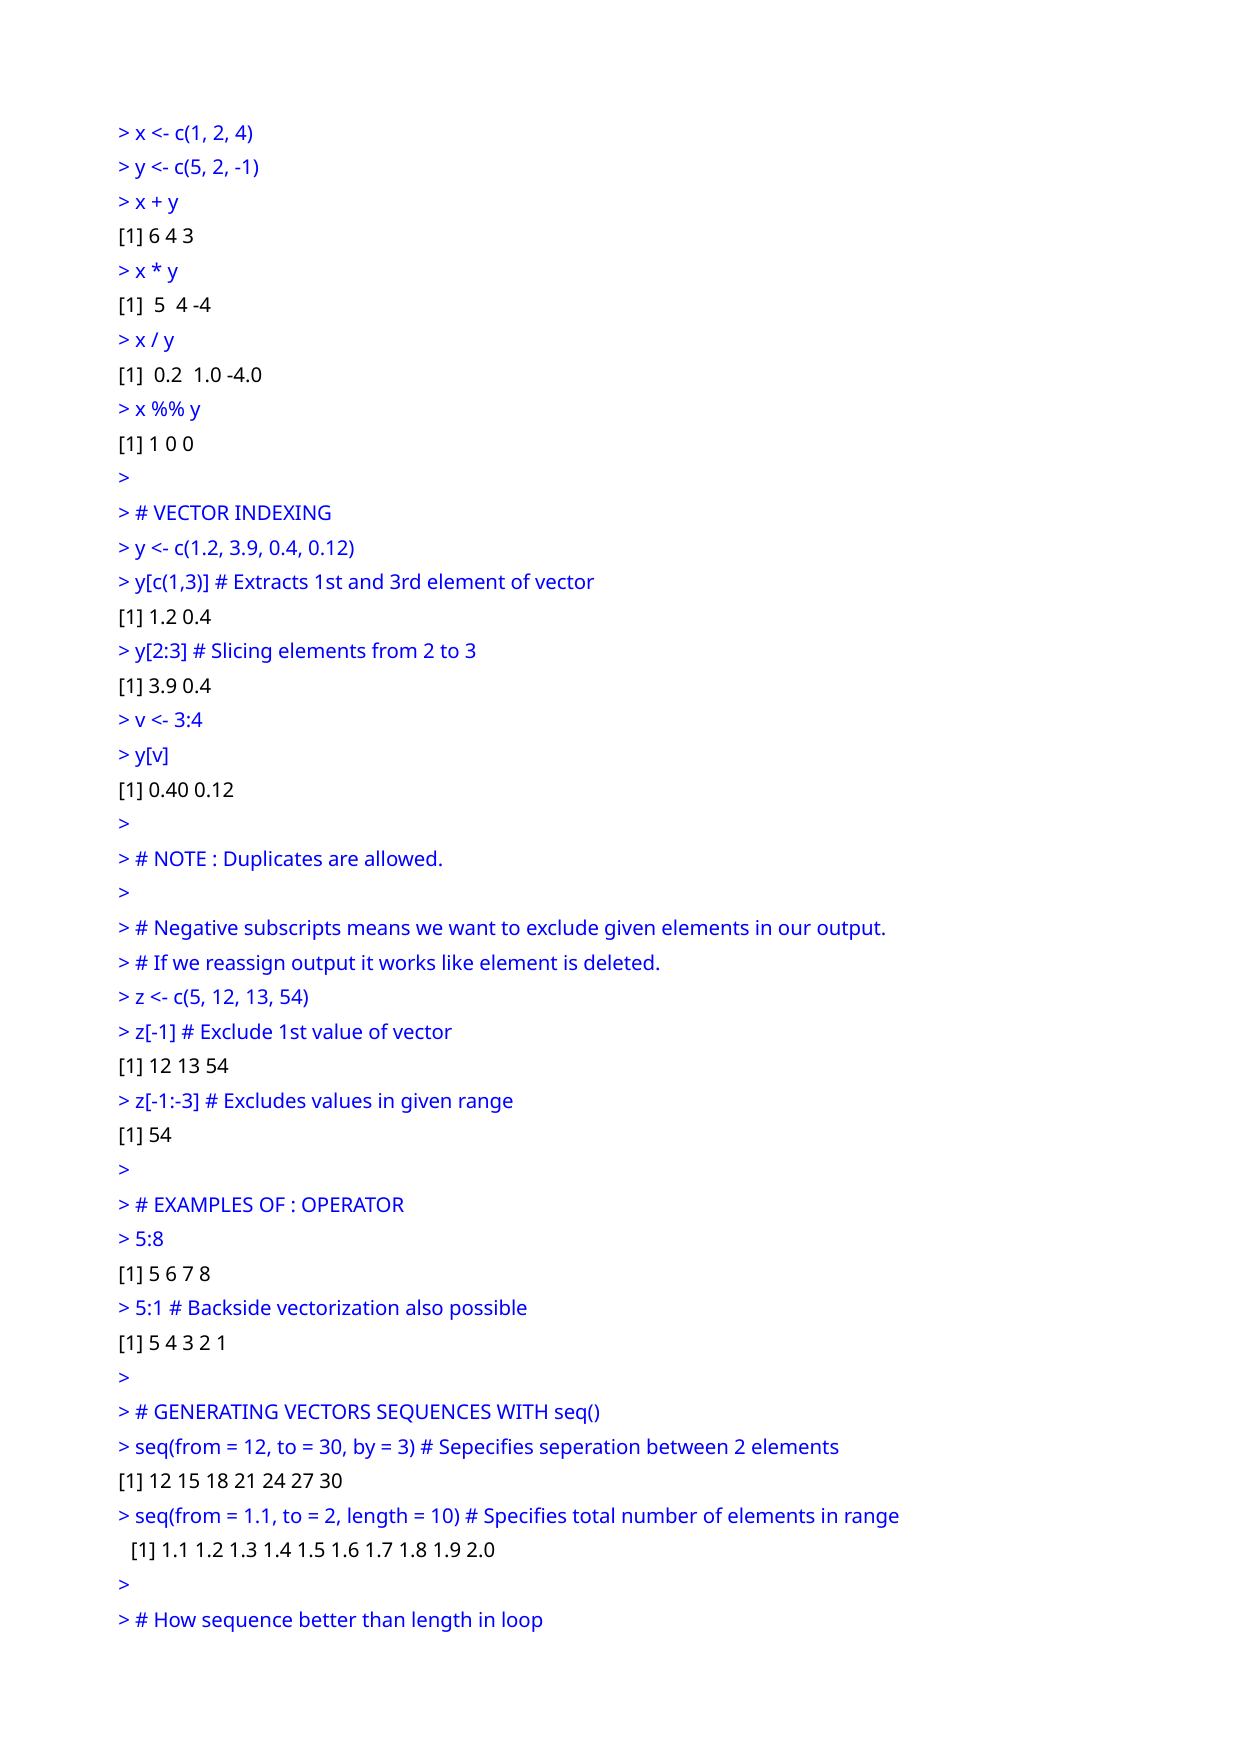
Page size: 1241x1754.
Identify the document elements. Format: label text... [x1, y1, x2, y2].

text > # GENERATING VECTORS SEQUENCES WITH seq() [118, 1398, 1122, 1425]
text > z[-1:-3] # Excludes values in given range [118, 1086, 1122, 1114]
text > [118, 879, 1122, 907]
text > # EXAMPLES OF : OPERATOR [118, 1190, 1122, 1218]
text > y <- c(1.2, 3.9, 0.4, 0.12) [118, 533, 1122, 561]
text > x %% y [118, 395, 1122, 422]
text > x + y [118, 187, 1122, 215]
text > 5:1 # Backside vectorization also possible [118, 1294, 1122, 1322]
text > y[c(1,3)] # Extracts 1st and 3rd element of vector [118, 568, 1122, 595]
text [1] 5 4 3 2 1 [118, 1328, 1122, 1356]
text [1] 54 [118, 1121, 1122, 1149]
text > y[2:3] # Slicing elements from 2 to 3 [118, 637, 1122, 664]
text [1] 6 4 3 [118, 222, 1122, 249]
text > # VECTOR INDEXING [118, 498, 1122, 526]
text > x <- c(1, 2, 4) [118, 118, 1122, 146]
text [1] 1.2 0.4 [118, 602, 1122, 630]
text > seq(from = 1.1, to = 2, length = 10) # Specifies total number of elements in range [118, 1501, 1122, 1529]
text > 5:8 [118, 1225, 1122, 1252]
text > [118, 464, 1122, 492]
text > [118, 1571, 1122, 1599]
text > # NOTE : Duplicates are allowed. [118, 844, 1122, 872]
text > [118, 1363, 1122, 1391]
text > z <- c(5, 12, 13, 54) [118, 983, 1122, 1010]
text > v <- 3:4 [118, 706, 1122, 734]
text > y[v] [118, 741, 1122, 768]
text [1] 12 15 18 21 24 27 30 [118, 1467, 1122, 1494]
text > x * y [118, 256, 1122, 284]
text > y <- c(5, 2, -1) [118, 153, 1122, 180]
text [1] 1 0 0 [118, 429, 1122, 457]
text > # If we reassign output it works like element is deleted. [118, 948, 1122, 976]
text [1] 0.40 0.12 [118, 775, 1122, 803]
text [1] 1.1 1.2 1.3 1.4 1.5 1.6 1.7 1.8 1.9 2.0 [118, 1536, 1122, 1564]
text [1] 3.9 0.4 [118, 671, 1122, 699]
text > # Negative subscripts means we want to exclude given elements in our output. [118, 913, 1122, 941]
text > # How sequence better than length in loop [118, 1606, 1122, 1633]
text [1] 5 6 7 8 [118, 1259, 1122, 1287]
text > seq(from = 12, to = 30, by = 3) # Sepecifies seperation between 2 elements [118, 1432, 1122, 1460]
text > x / y [118, 326, 1122, 353]
text [1] 0.2 1.0 -4.0 [118, 360, 1122, 388]
text [1] 12 13 54 [118, 1052, 1122, 1079]
text [1] 5 4 -4 [118, 291, 1122, 319]
text > z[-1] # Exclude 1st value of vector [118, 1017, 1122, 1045]
text > [118, 810, 1122, 837]
text > [118, 1156, 1122, 1183]
